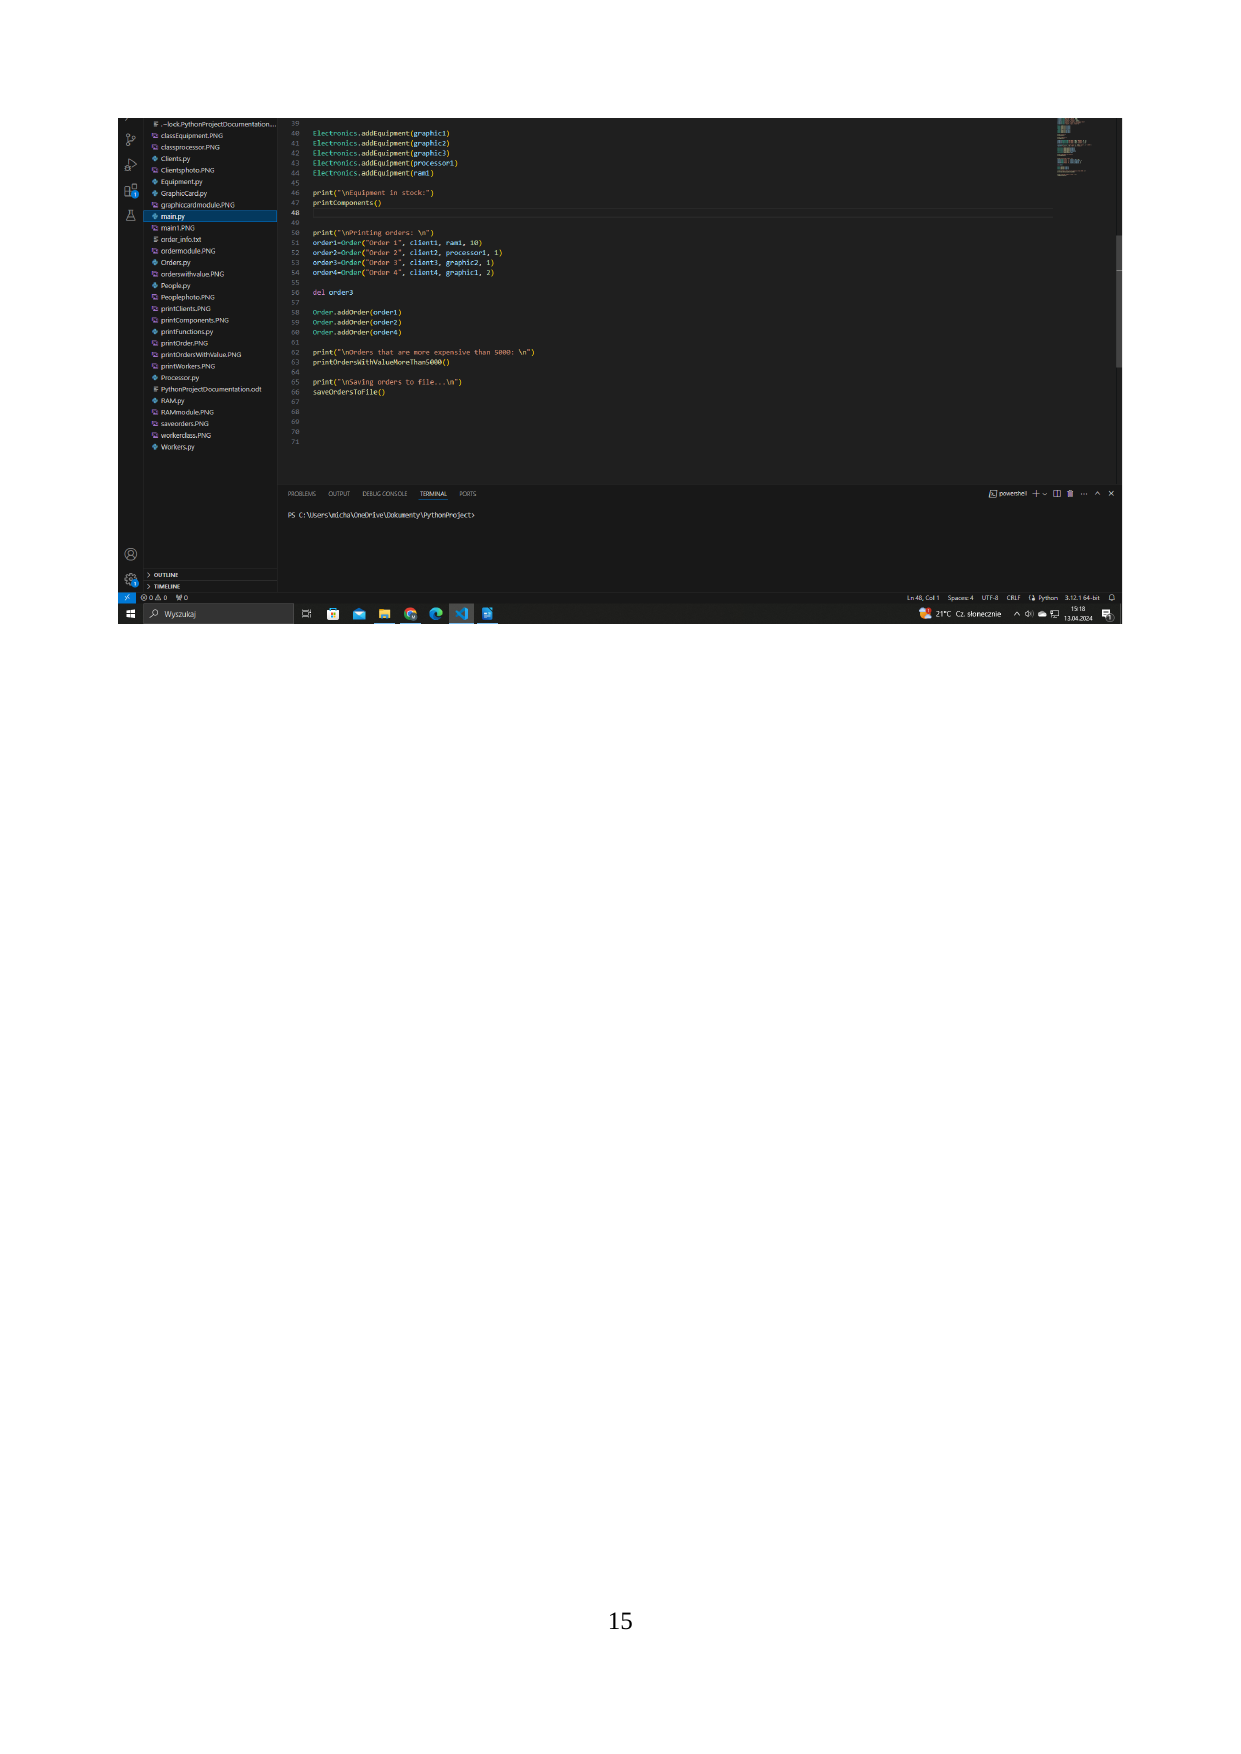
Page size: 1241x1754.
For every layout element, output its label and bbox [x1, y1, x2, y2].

picture [118, 118, 1123, 624]
